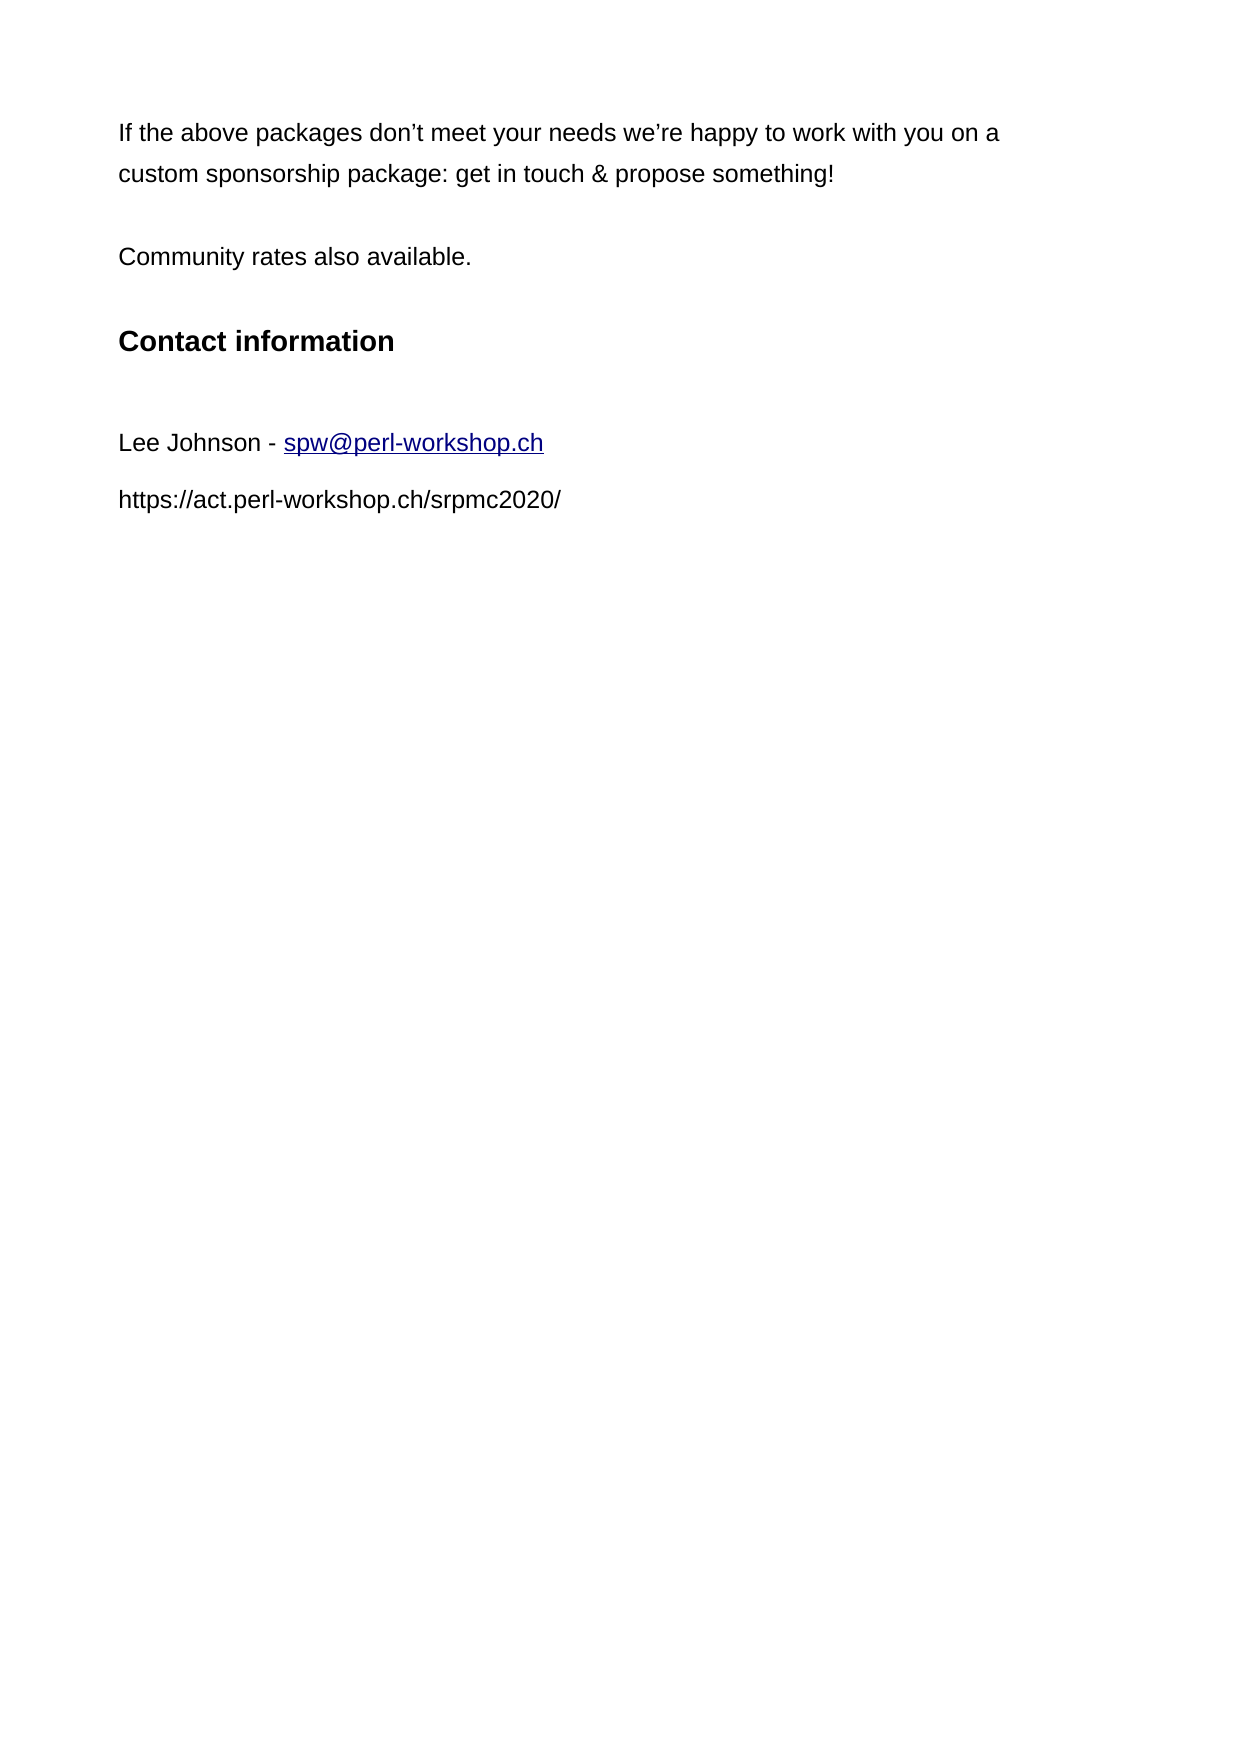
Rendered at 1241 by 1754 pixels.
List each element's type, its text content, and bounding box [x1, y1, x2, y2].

text Lee Johnson - spw@perl-workshop.ch [118, 428, 1122, 457]
text Contact information [118, 324, 1122, 358]
text Community rates also available. [118, 242, 1122, 271]
text custom sponsorship package: get in touch & propose something! [118, 159, 1122, 188]
text https://act.perl-workshop.ch/srpmc2020/ [118, 485, 1122, 514]
text If the above packages don’t meet your needs we’re happy to work with you on a [118, 118, 1122, 147]
